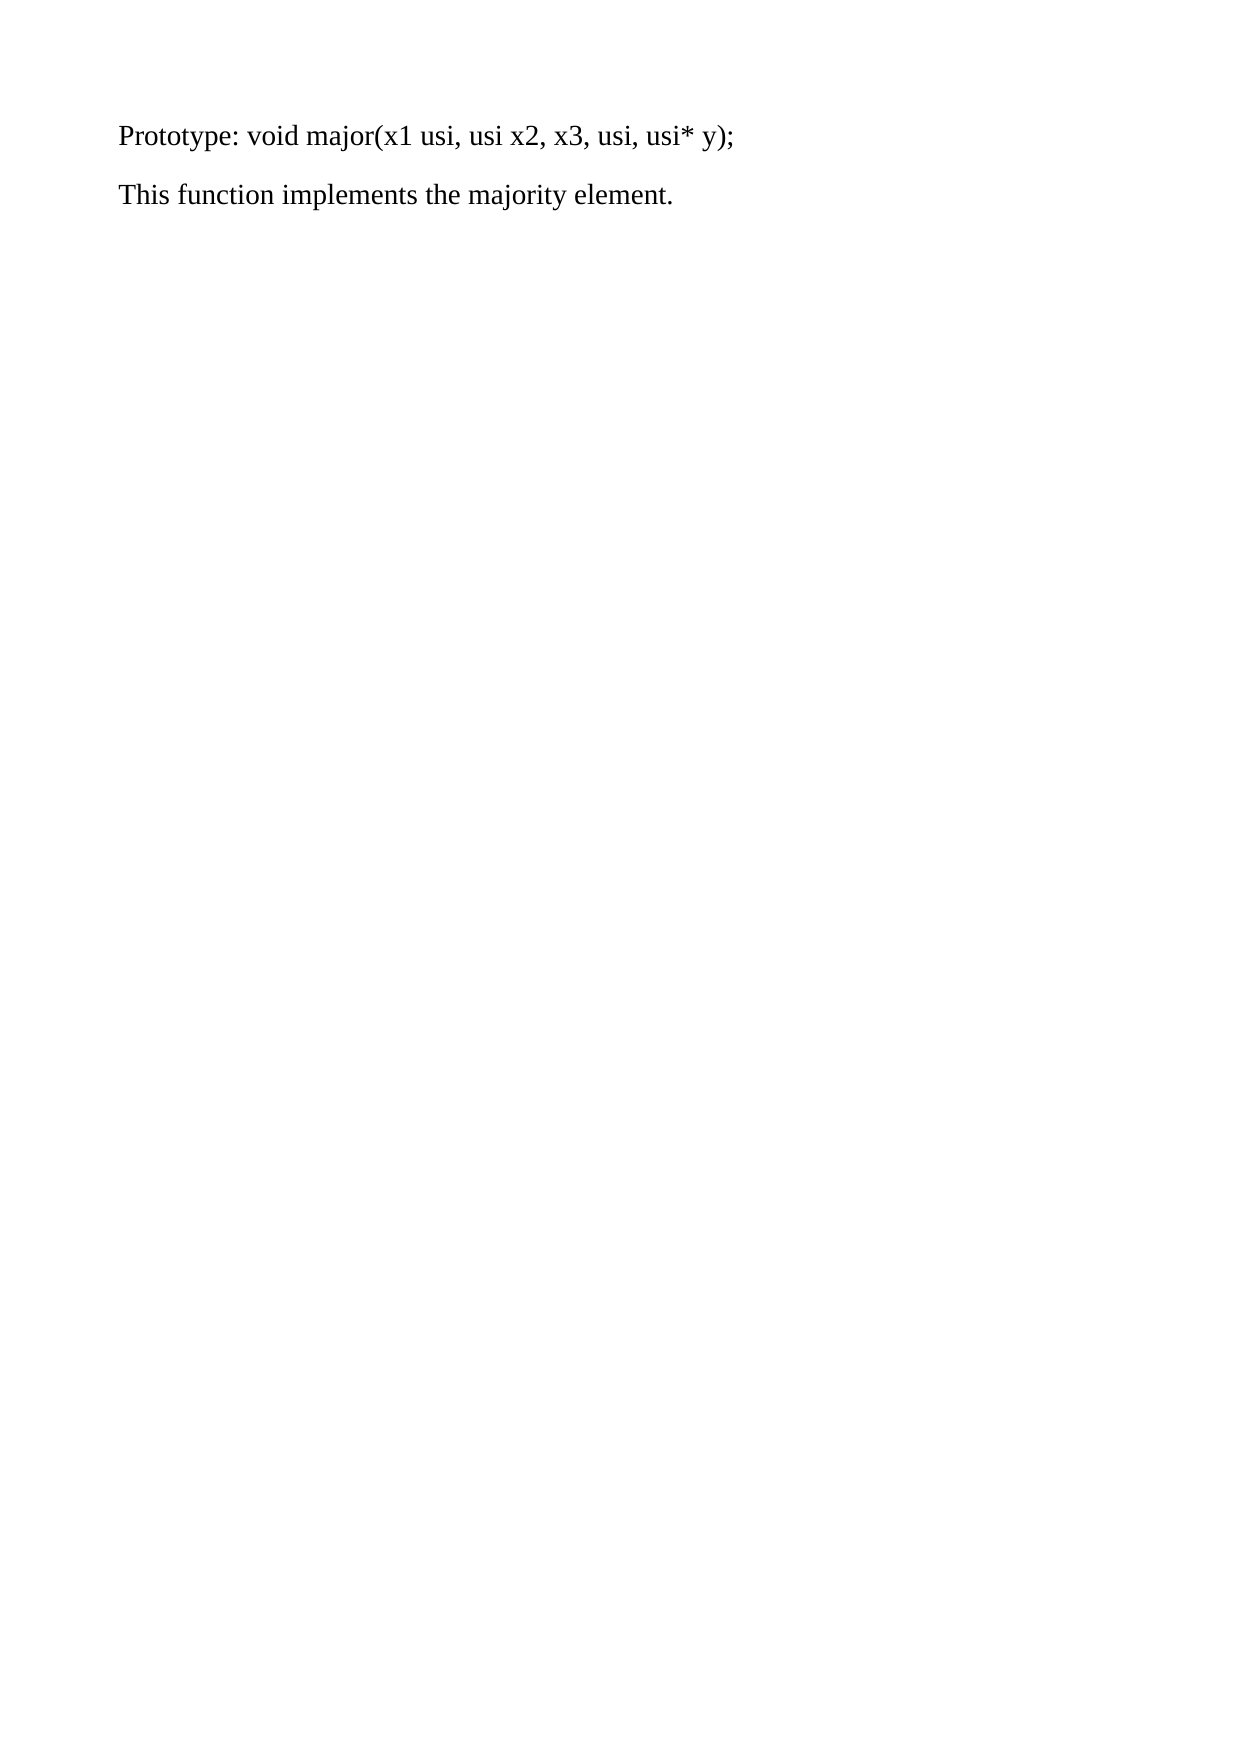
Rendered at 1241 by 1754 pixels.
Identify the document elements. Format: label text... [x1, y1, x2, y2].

text Prototype: void major(x1 usi, usi x2, x3, usi, usi* y); [118, 118, 1122, 152]
text This function implements the majority element. [118, 177, 1122, 211]
